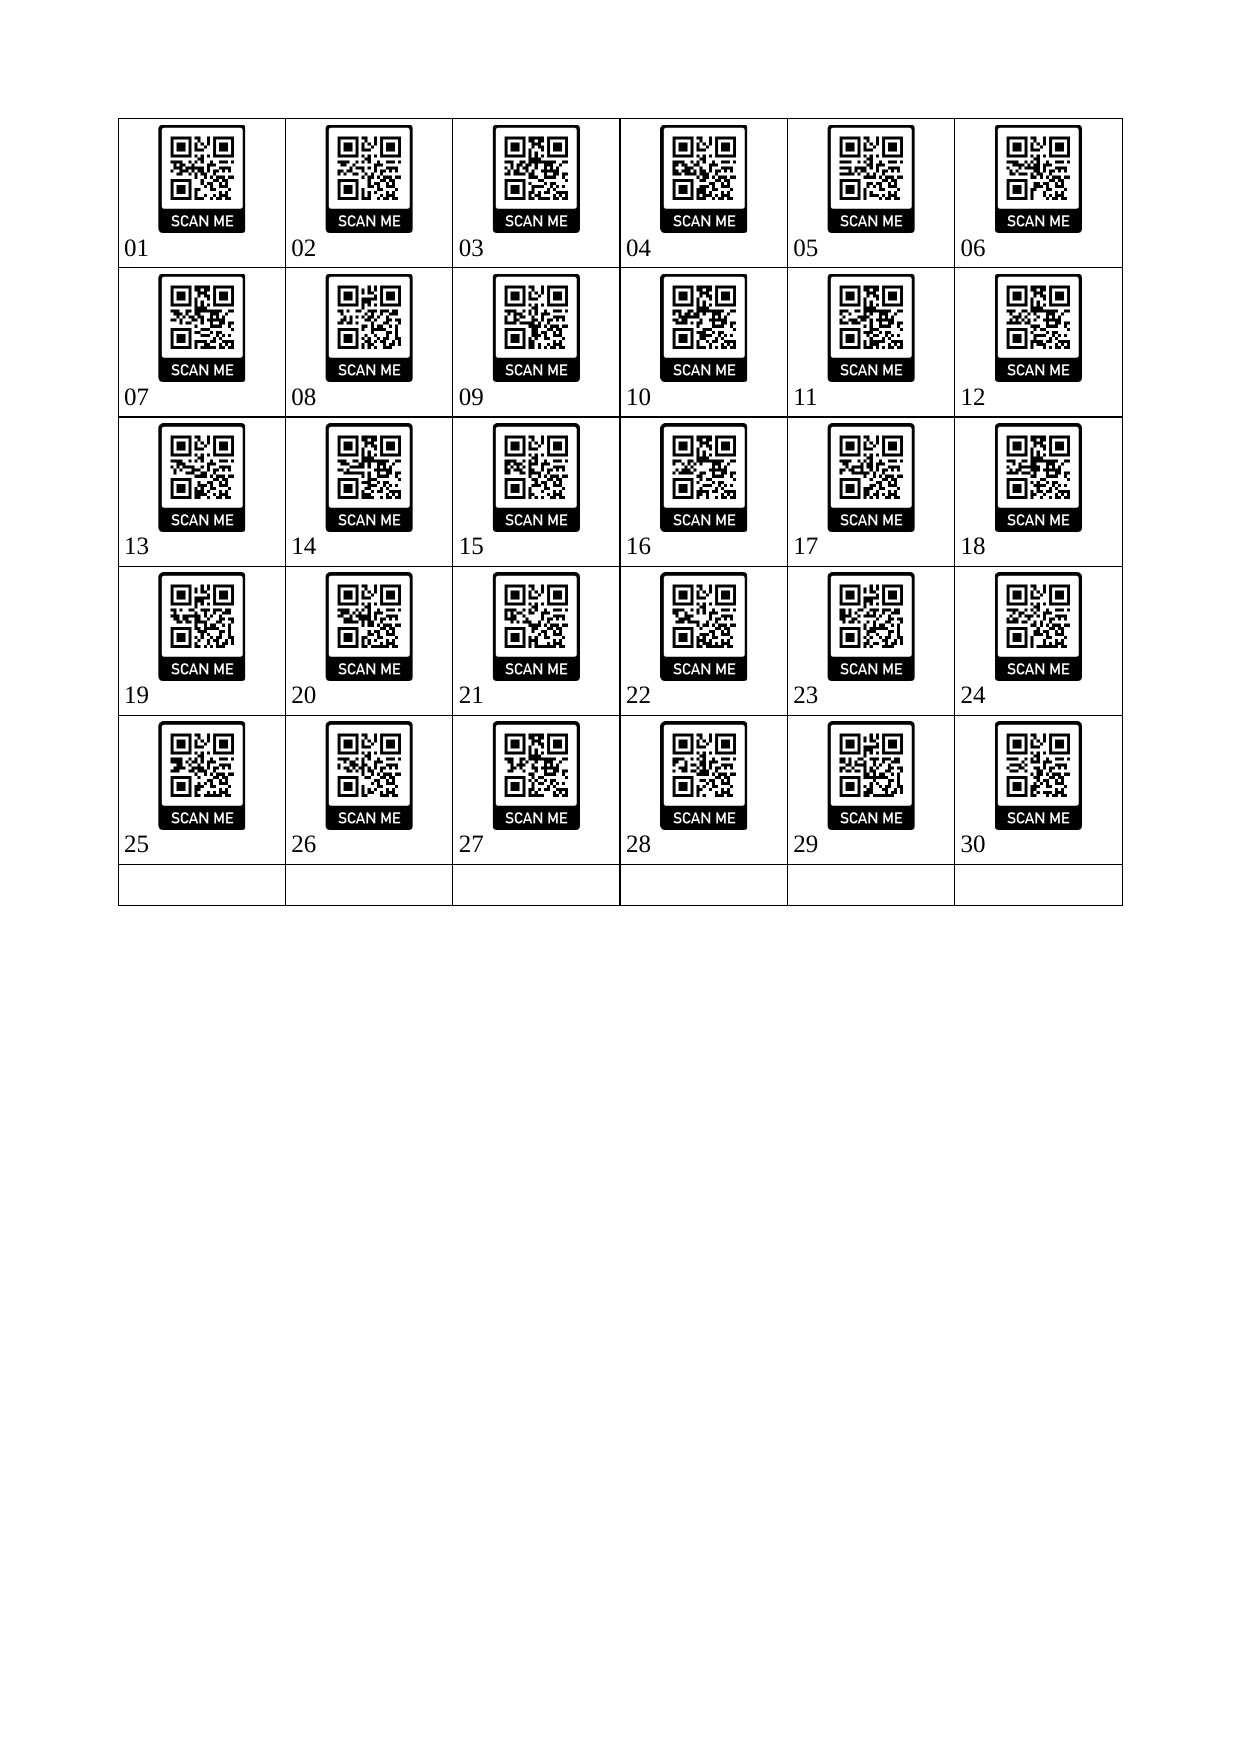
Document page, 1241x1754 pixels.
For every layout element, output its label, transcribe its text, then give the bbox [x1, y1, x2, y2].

picture [660, 721, 748, 830]
picture [827, 423, 915, 532]
table_cell 07 [119, 268, 285, 416]
picture [827, 125, 915, 233]
picture [660, 274, 748, 382]
picture [492, 423, 580, 532]
table_cell 22 [621, 567, 787, 715]
table_header 06 [955, 119, 1122, 267]
picture [995, 125, 1082, 233]
table_cell 18 [955, 418, 1122, 566]
table_cell 17 [788, 418, 954, 566]
picture [158, 125, 246, 233]
table_cell 27 [453, 716, 619, 864]
picture [660, 572, 748, 681]
picture [325, 572, 413, 681]
picture [492, 274, 580, 382]
picture [827, 274, 915, 382]
table_cell 21 [453, 567, 619, 715]
table_cell 09 [453, 268, 619, 416]
picture [827, 721, 915, 830]
picture [325, 721, 413, 830]
picture [827, 572, 915, 681]
picture [158, 721, 246, 830]
table_header 05 [788, 119, 954, 267]
picture [492, 125, 580, 233]
table_cell 20 [286, 567, 452, 715]
table_cell 14 [286, 418, 452, 566]
picture [325, 274, 413, 382]
picture [158, 423, 246, 532]
picture [158, 572, 246, 681]
picture [158, 274, 246, 382]
table_cell [286, 865, 452, 905]
picture [660, 423, 748, 532]
table_cell 30 [955, 716, 1122, 864]
table_cell 25 [119, 716, 285, 864]
table_cell 15 [453, 418, 619, 566]
picture [995, 572, 1082, 681]
table_cell 12 [955, 268, 1122, 416]
table_header 03 [453, 119, 619, 267]
table_cell [955, 865, 1122, 905]
table_cell [621, 865, 787, 905]
table_cell 23 [788, 567, 954, 715]
picture [492, 721, 580, 830]
table_cell 13 [119, 418, 285, 566]
table_cell 28 [621, 716, 787, 864]
table_cell 24 [955, 567, 1122, 715]
table_header 01 [119, 119, 285, 267]
table_cell 08 [286, 268, 452, 416]
table_cell 10 [621, 268, 787, 416]
table_cell 26 [286, 716, 452, 864]
picture [995, 274, 1082, 382]
table_cell 19 [119, 567, 285, 715]
table_header 04 [621, 119, 787, 267]
table_cell [788, 865, 954, 905]
picture [325, 423, 413, 532]
picture [492, 572, 580, 681]
table_cell [119, 865, 285, 905]
table_cell 16 [621, 418, 787, 566]
table_cell 11 [788, 268, 954, 416]
picture [325, 125, 413, 233]
picture [995, 423, 1082, 532]
table_header 02 [286, 119, 452, 267]
table_cell [453, 865, 619, 905]
table_cell 29 [788, 716, 954, 864]
picture [995, 721, 1082, 830]
picture [660, 125, 748, 233]
